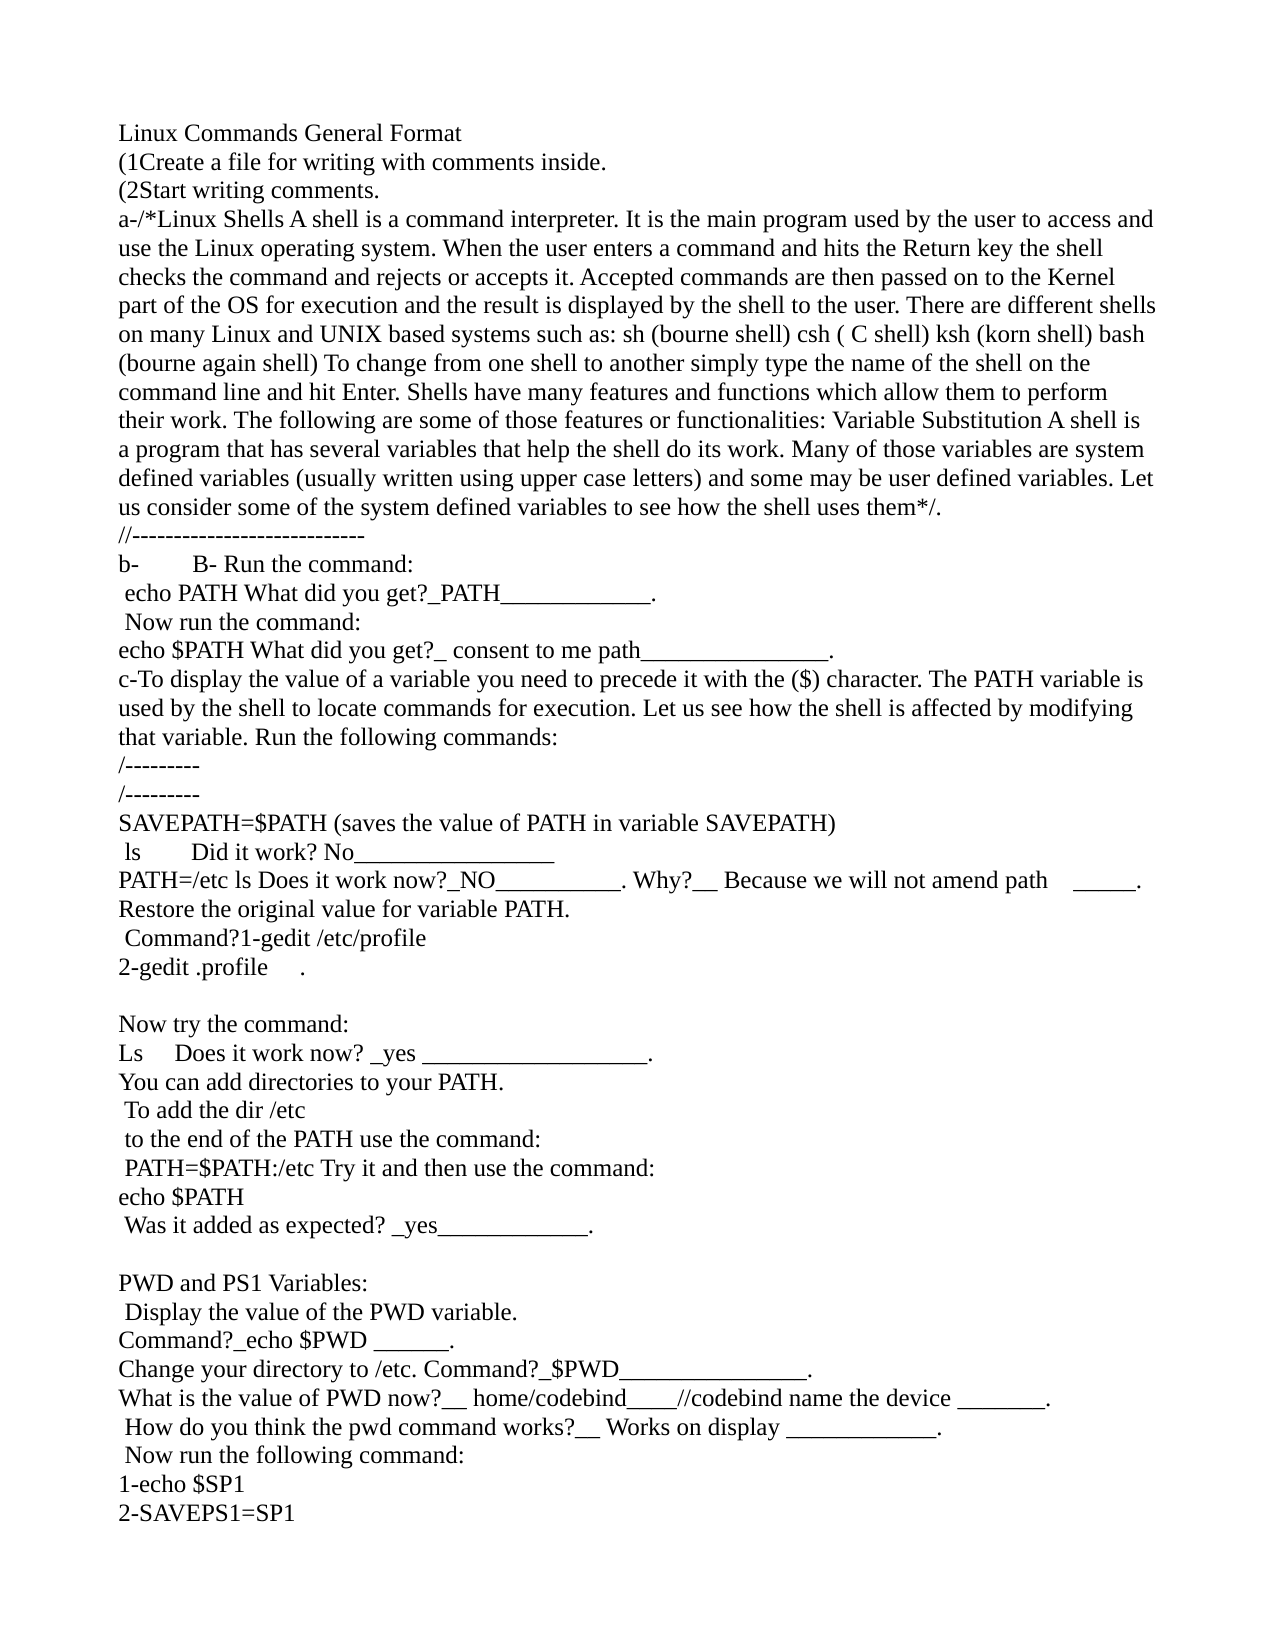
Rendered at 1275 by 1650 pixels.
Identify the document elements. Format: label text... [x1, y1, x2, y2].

text //---------------------------- [118, 521, 1157, 549]
text Command?1-gedit /etc/profile 2-gedit .profile . [118, 923, 1157, 981]
text Command?_echo $PWD ______. [118, 1326, 1157, 1354]
text You can add directories to your PATH. [118, 1067, 1157, 1096]
text Ls Does it work now? _yes __________________. [118, 1038, 1157, 1067]
text (2Start writing comments. [118, 176, 1157, 204]
text (1Create a file for writing with comments inside. [118, 147, 1157, 176]
text Change your directory to /etc. Command?_$PWD_______________. [118, 1354, 1157, 1383]
text How do you think the pwd command works?__ Works on display ____________. [118, 1412, 1157, 1441]
text to the end of the PATH use the command: [118, 1124, 1157, 1153]
text ls Did it work? No________________ [118, 837, 1157, 866]
text 1-echo $SP1 [118, 1469, 1157, 1498]
text PATH=$PATH:/etc Try it and then use the command: [118, 1153, 1157, 1182]
text To add the dir /etc [118, 1096, 1157, 1124]
text SAVEPATH=$PATH (saves the value of PATH in variable SAVEPATH) [118, 808, 1157, 837]
text Now try the command: [118, 1009, 1157, 1038]
text echo $PATH [118, 1182, 1157, 1211]
text Display the value of the PWD variable. [118, 1297, 1157, 1326]
text Restore the original value for variable PATH. [118, 894, 1157, 923]
text PWD and PS1 Variables: [118, 1268, 1157, 1297]
text /--------- [118, 751, 1157, 779]
text 2-SAVEPS1=SP1 [118, 1498, 1157, 1527]
text a-/*Linux Shells A shell is a command interpreter. It is the main program used by the user to access and use the Linux operating system. When the user enters a command and hits the Return key the shell checks the command and rejects or accepts it. Accepted commands are then passed on to the Kernel part of the OS for execution and the result is displayed by the shell to the user. There are different shells on many Linux and UNIX based systems such as: sh (bourne shell) csh ( C shell) ksh (korn shell) bash (bourne again shell) To change from one shell to another simply type the name of the shell on the command line and hit Enter. Shells have many features and functions which allow them to perform their work. The following are some of those features or functionalities: Variable Substitution A shell is a program that has several variables that help the shell do its work. Many of those variables are system defined variables (usually written using upper case letters) and some may be user defined variables. Let us consider some of the system defined variables to see how the shell uses them*/. [118, 204, 1157, 521]
text Now run the command: [118, 607, 1157, 636]
text /--------- [118, 779, 1157, 808]
text What is the value of PWD now?__ home/codebind____//codebind name the device _______. [118, 1383, 1157, 1412]
text Was it added as expected? _yes____________. [118, 1211, 1157, 1239]
text b- B- Run the command: [118, 549, 1157, 578]
text PATH=/etc ls Does it work now?_NO__________. Why?__ Because we will not amend path _____. [118, 866, 1157, 894]
text echo $PATH What did you get?_ consent to me path_______________. [118, 636, 1157, 664]
text echo PATH What did you get?_PATH____________. [118, 578, 1157, 607]
text c-To display the value of a variable you need to precede it with the ($) character. The PATH variable is used by the shell to locate commands for execution. Let us see how the shell is affected by modifying that variable. Run the following commands: [118, 664, 1157, 751]
text Linux Commands General Format [118, 118, 1157, 147]
text Now run the following command: [118, 1441, 1157, 1469]
